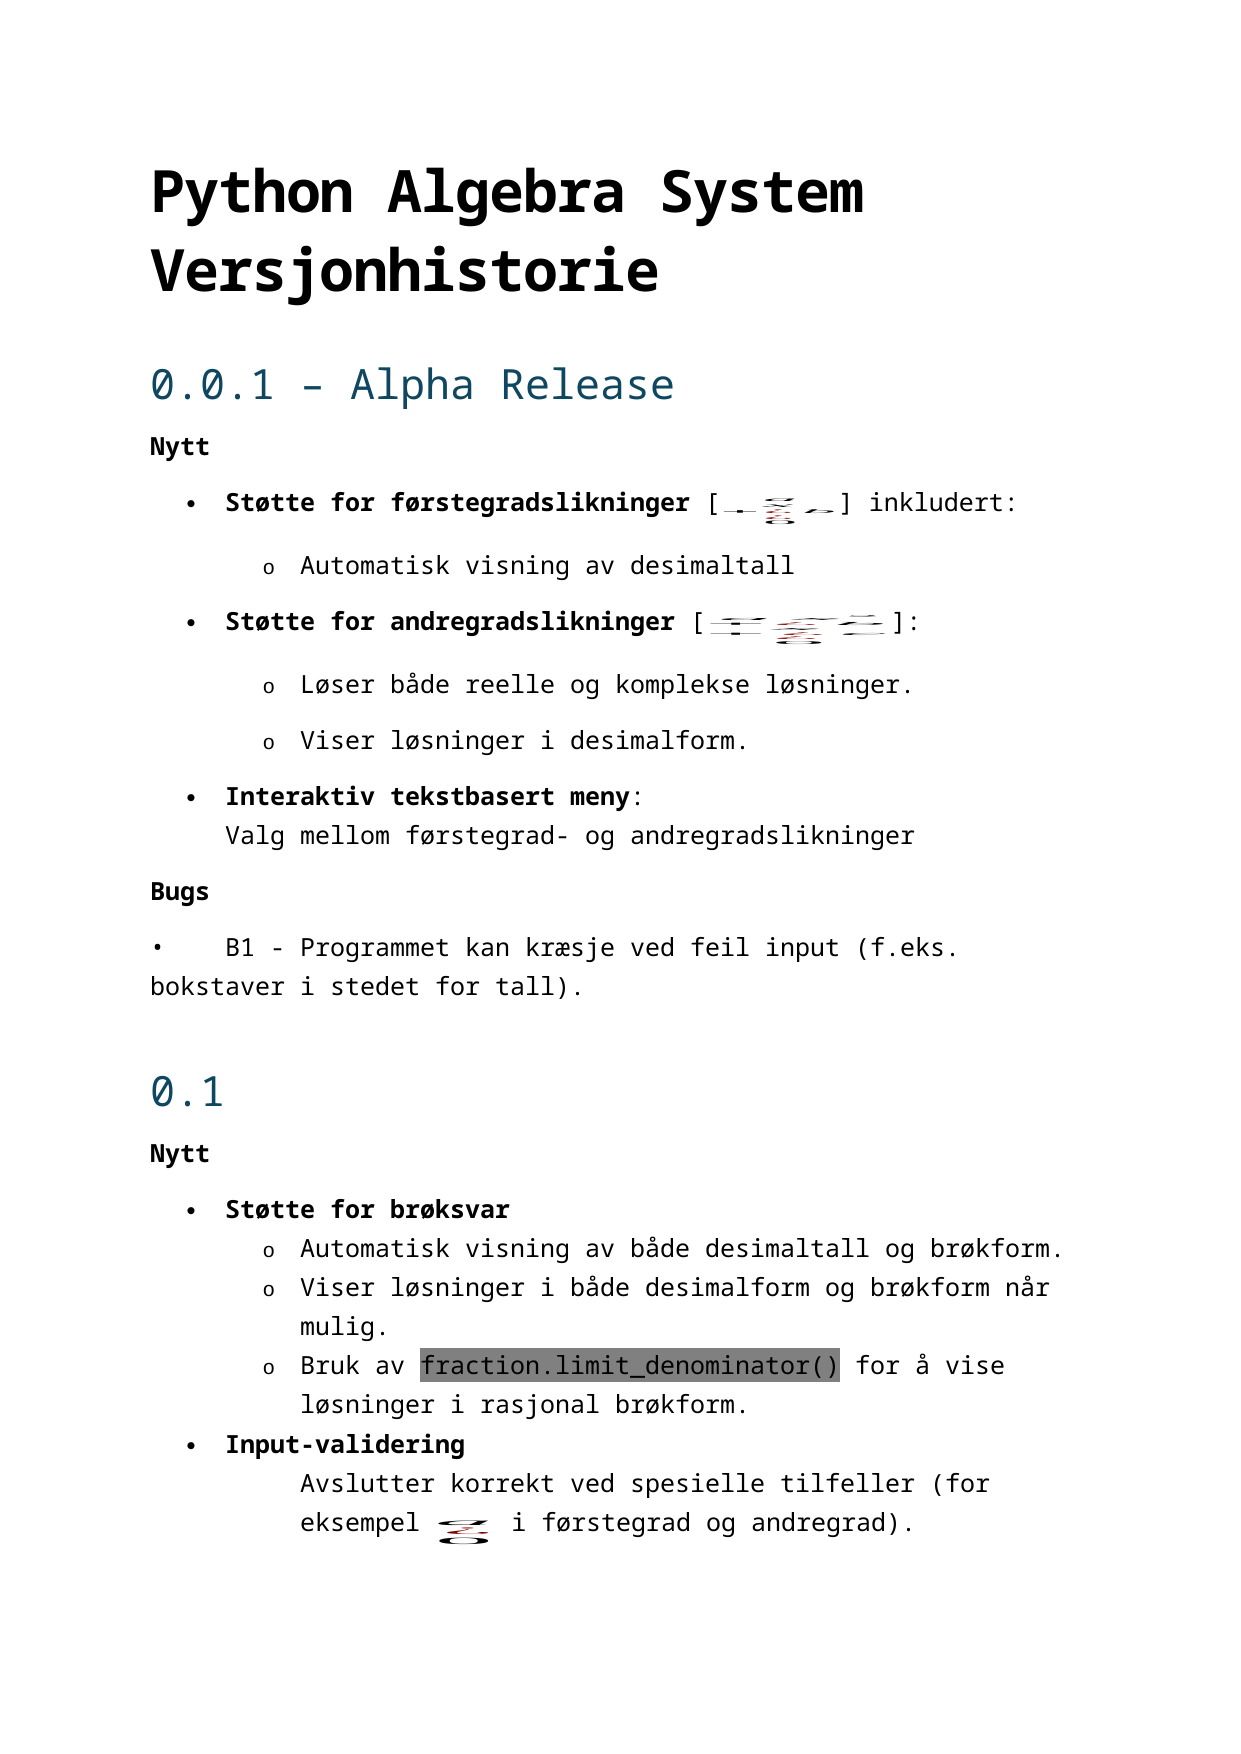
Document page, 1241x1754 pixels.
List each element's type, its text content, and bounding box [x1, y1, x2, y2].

text • B1 - Programmet kan kræsje ved feil input (f.eks. bokstaver i stedet for tall). [150, 929, 1090, 1003]
subtitle 0.1 [150, 1062, 1090, 1119]
list Løser både reelle og komplekse løsninger. [262, 667, 1090, 701]
list Bruk av fraction.limit_denominator() for å vise løsninger i rasjonal brøkform. [262, 1348, 1090, 1421]
text Nytt [150, 1135, 1090, 1169]
list Automatisk visning av både desimaltall og brøkform. [262, 1230, 1090, 1264]
text Nytt [150, 428, 1090, 462]
list Viser løsninger i desimalform. [262, 723, 1090, 757]
list Støtte for førstegradslikninger [] inkludert: [187, 484, 1090, 526]
list Støtte for andregradslikninger []: [187, 603, 1090, 645]
subtitle 0.0.1 – Alpha Release [150, 355, 1090, 412]
title Python Algebra System Versjonhistorie [150, 150, 1090, 309]
list Input-validering [187, 1426, 1090, 1460]
list Støtte for brøksvar [187, 1191, 1090, 1225]
list Valg mellom førstegrad- og andregradslikninger [150, 818, 1090, 852]
text Bugs [150, 873, 1090, 908]
list Viser løsninger i både desimalform og brøkform når mulig. [262, 1269, 1090, 1343]
list Interaktiv tekstbasert meny: [187, 778, 1090, 813]
list Automatisk visning av desimaltall [262, 548, 1090, 582]
list Avslutter korrekt ved spesielle tilfeller (for eksempel i førstegrad og andregrad). [300, 1465, 1090, 1546]
